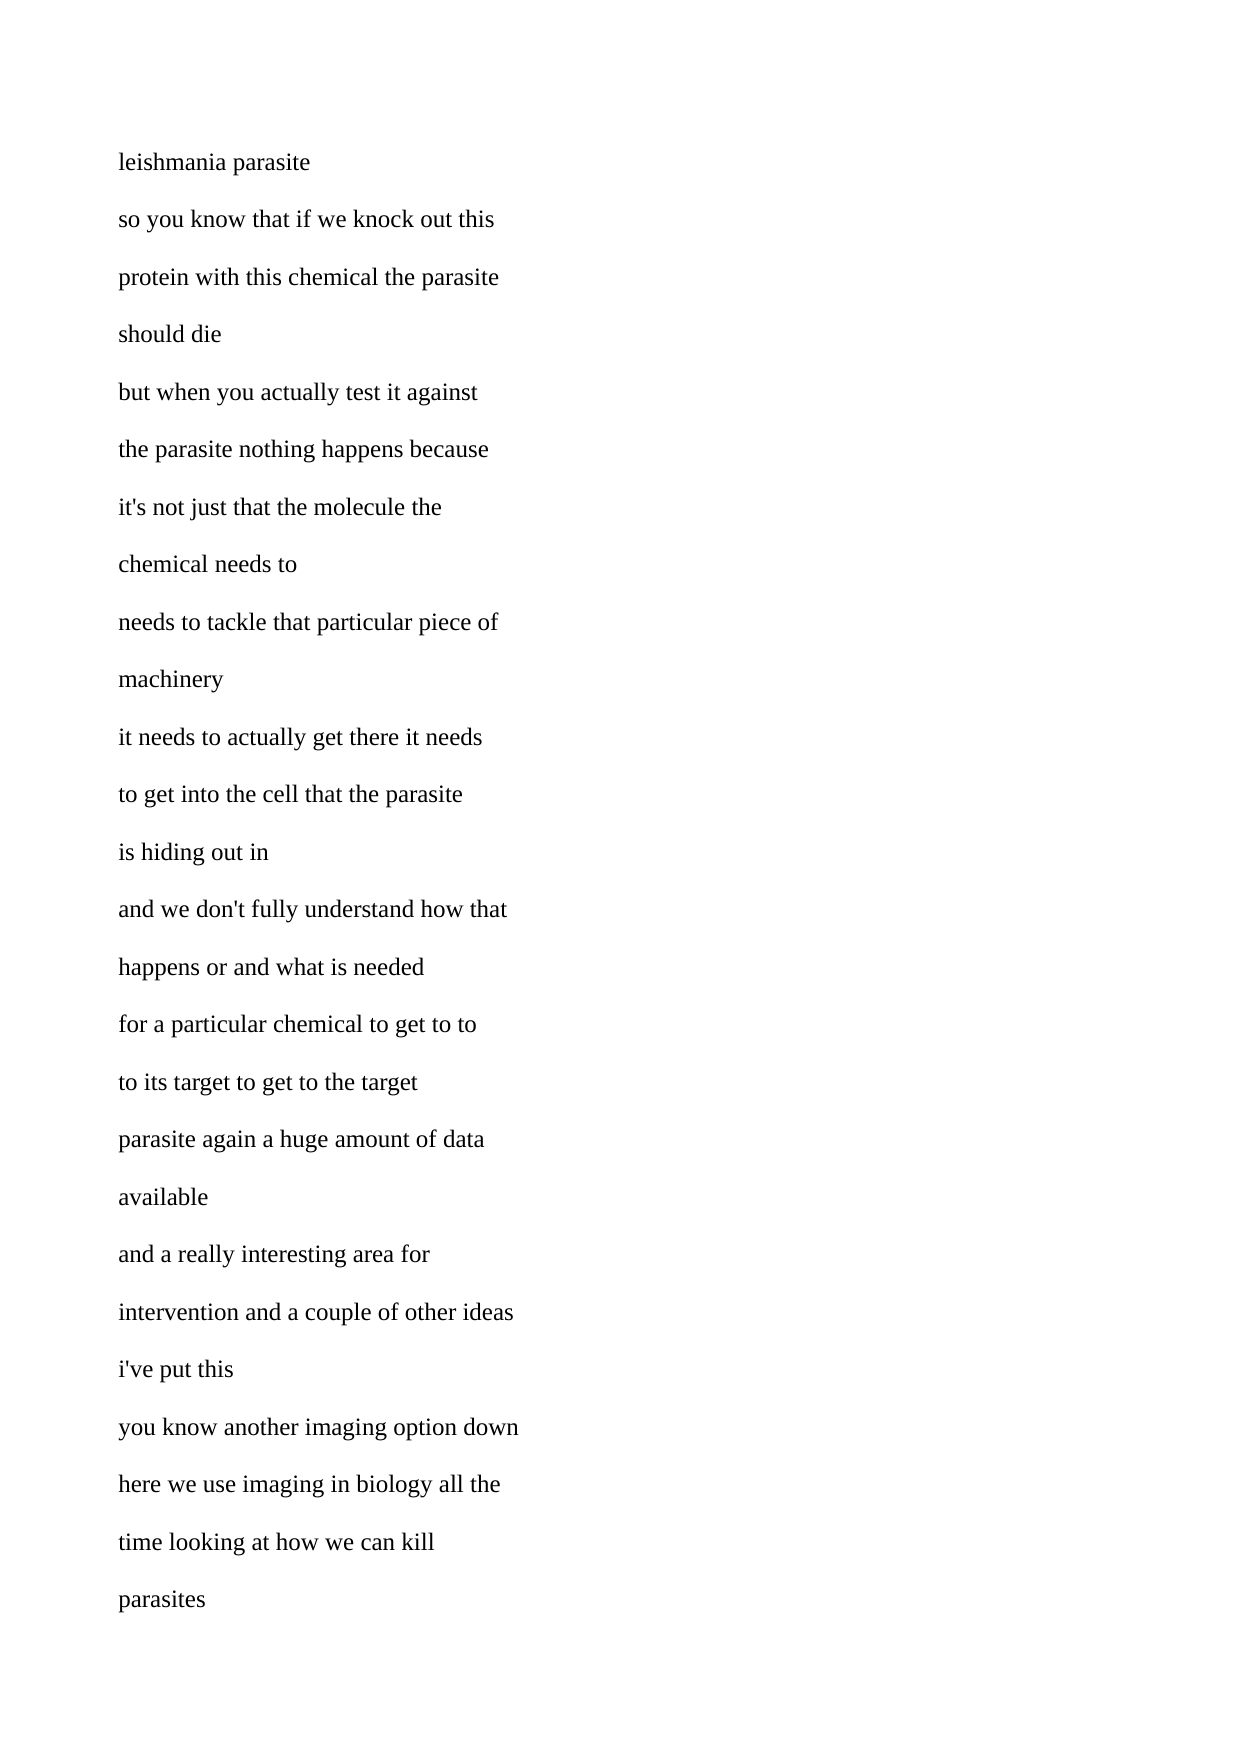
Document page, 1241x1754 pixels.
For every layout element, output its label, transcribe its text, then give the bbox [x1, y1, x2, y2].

text time looking at how we can kill [118, 1527, 1122, 1556]
text parasite again a huge amount of data [118, 1124, 1122, 1153]
text i've put this [118, 1354, 1122, 1383]
text it needs to actually get there it needs [118, 722, 1122, 751]
text the parasite nothing happens because [118, 434, 1122, 463]
text intervention and a couple of other ideas [118, 1297, 1122, 1326]
text it's not just that the molecule the [118, 492, 1122, 521]
text but when you actually test it against [118, 377, 1122, 406]
text machinery [118, 664, 1122, 693]
text available [118, 1182, 1122, 1211]
text for a particular chemical to get to to [118, 1009, 1122, 1038]
text to get into the cell that the parasite [118, 779, 1122, 808]
text to its target to get to the target [118, 1067, 1122, 1096]
text happens or and what is needed [118, 952, 1122, 981]
text and we don't fully understand how that [118, 894, 1122, 923]
text and a really interesting area for [118, 1239, 1122, 1268]
text you know another imaging option down [118, 1412, 1122, 1441]
text parasites [118, 1584, 1122, 1613]
text here we use imaging in biology all the [118, 1469, 1122, 1498]
text chemical needs to [118, 549, 1122, 578]
text protein with this chemical the parasite [118, 262, 1122, 291]
text leishmania parasite [118, 147, 1122, 176]
text should die [118, 319, 1122, 348]
text needs to tackle that particular piece of [118, 607, 1122, 636]
text so you know that if we knock out this [118, 204, 1122, 233]
text is hiding out in [118, 837, 1122, 866]
